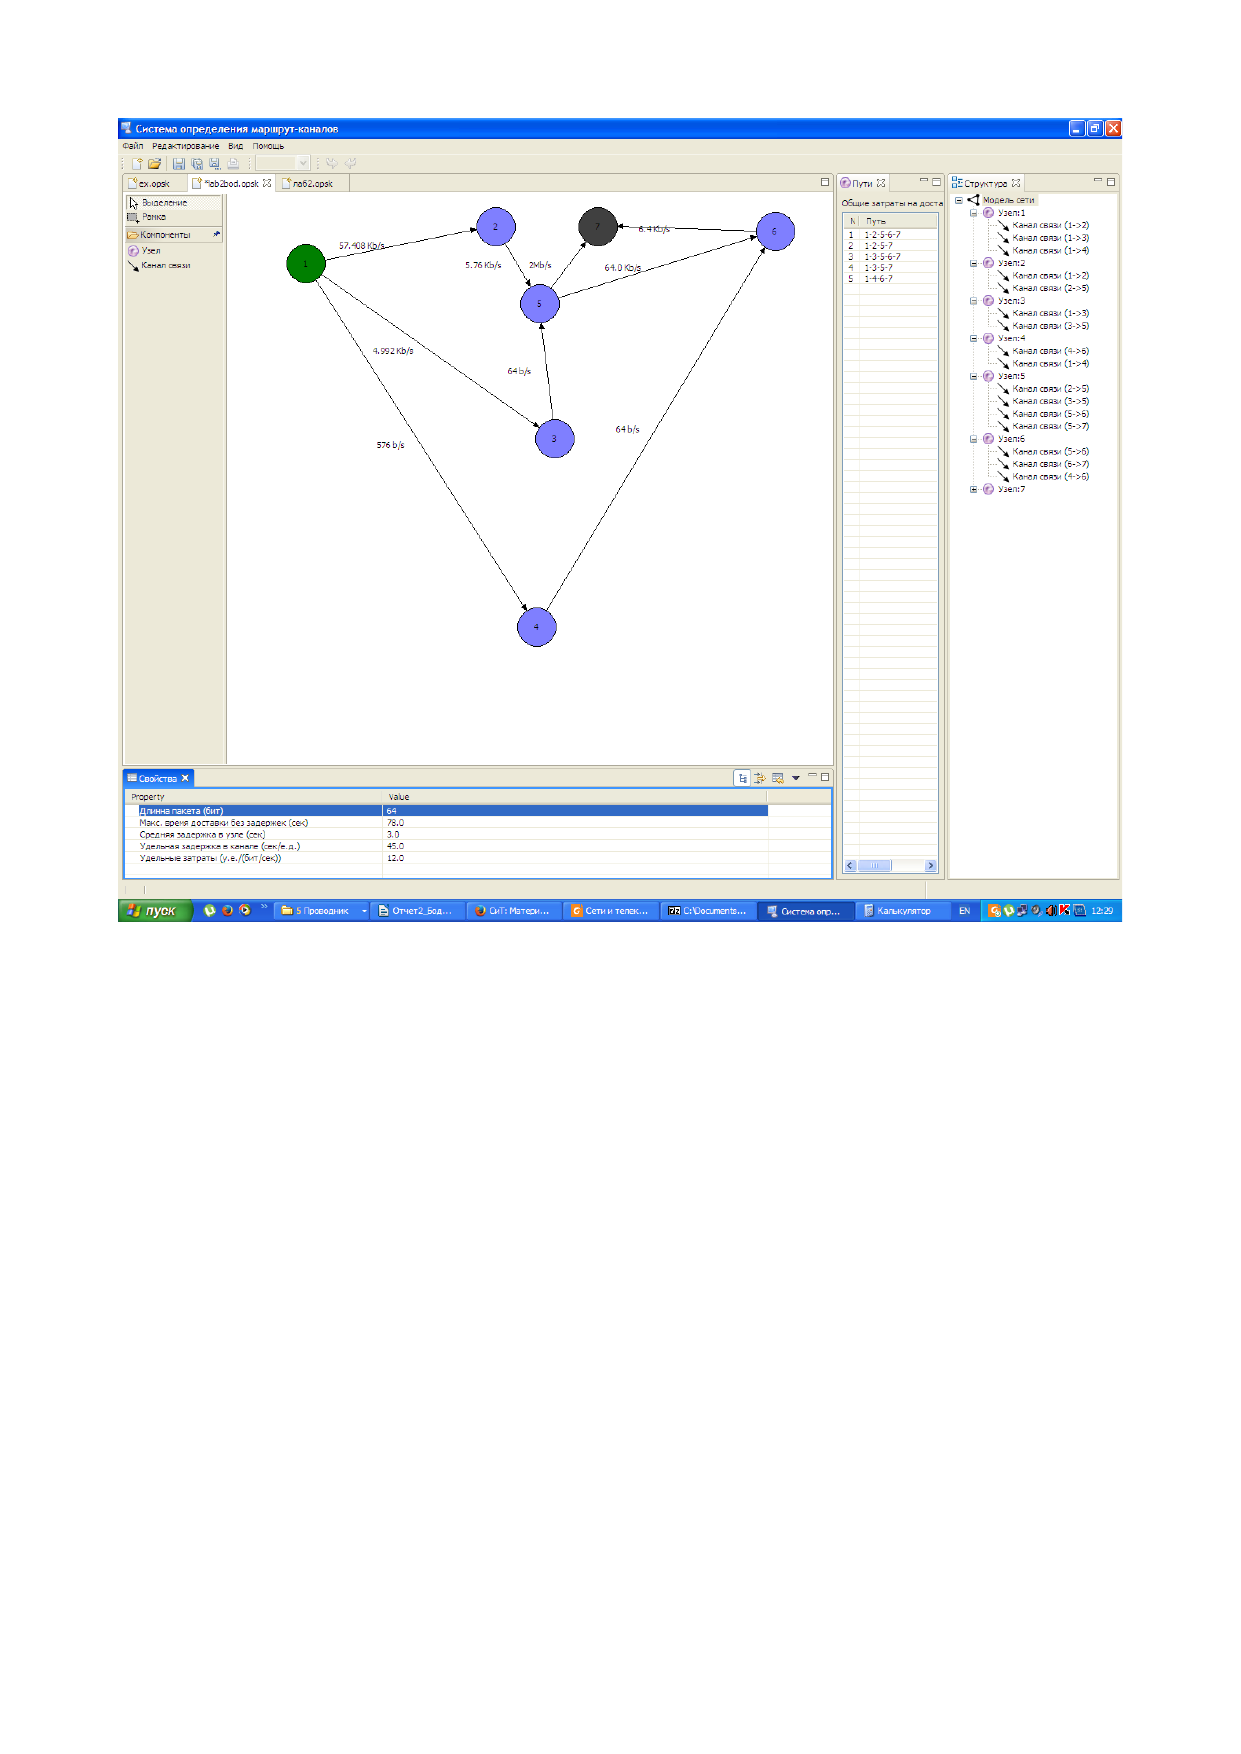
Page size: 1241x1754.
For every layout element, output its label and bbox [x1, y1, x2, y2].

picture [118, 118, 1123, 922]
